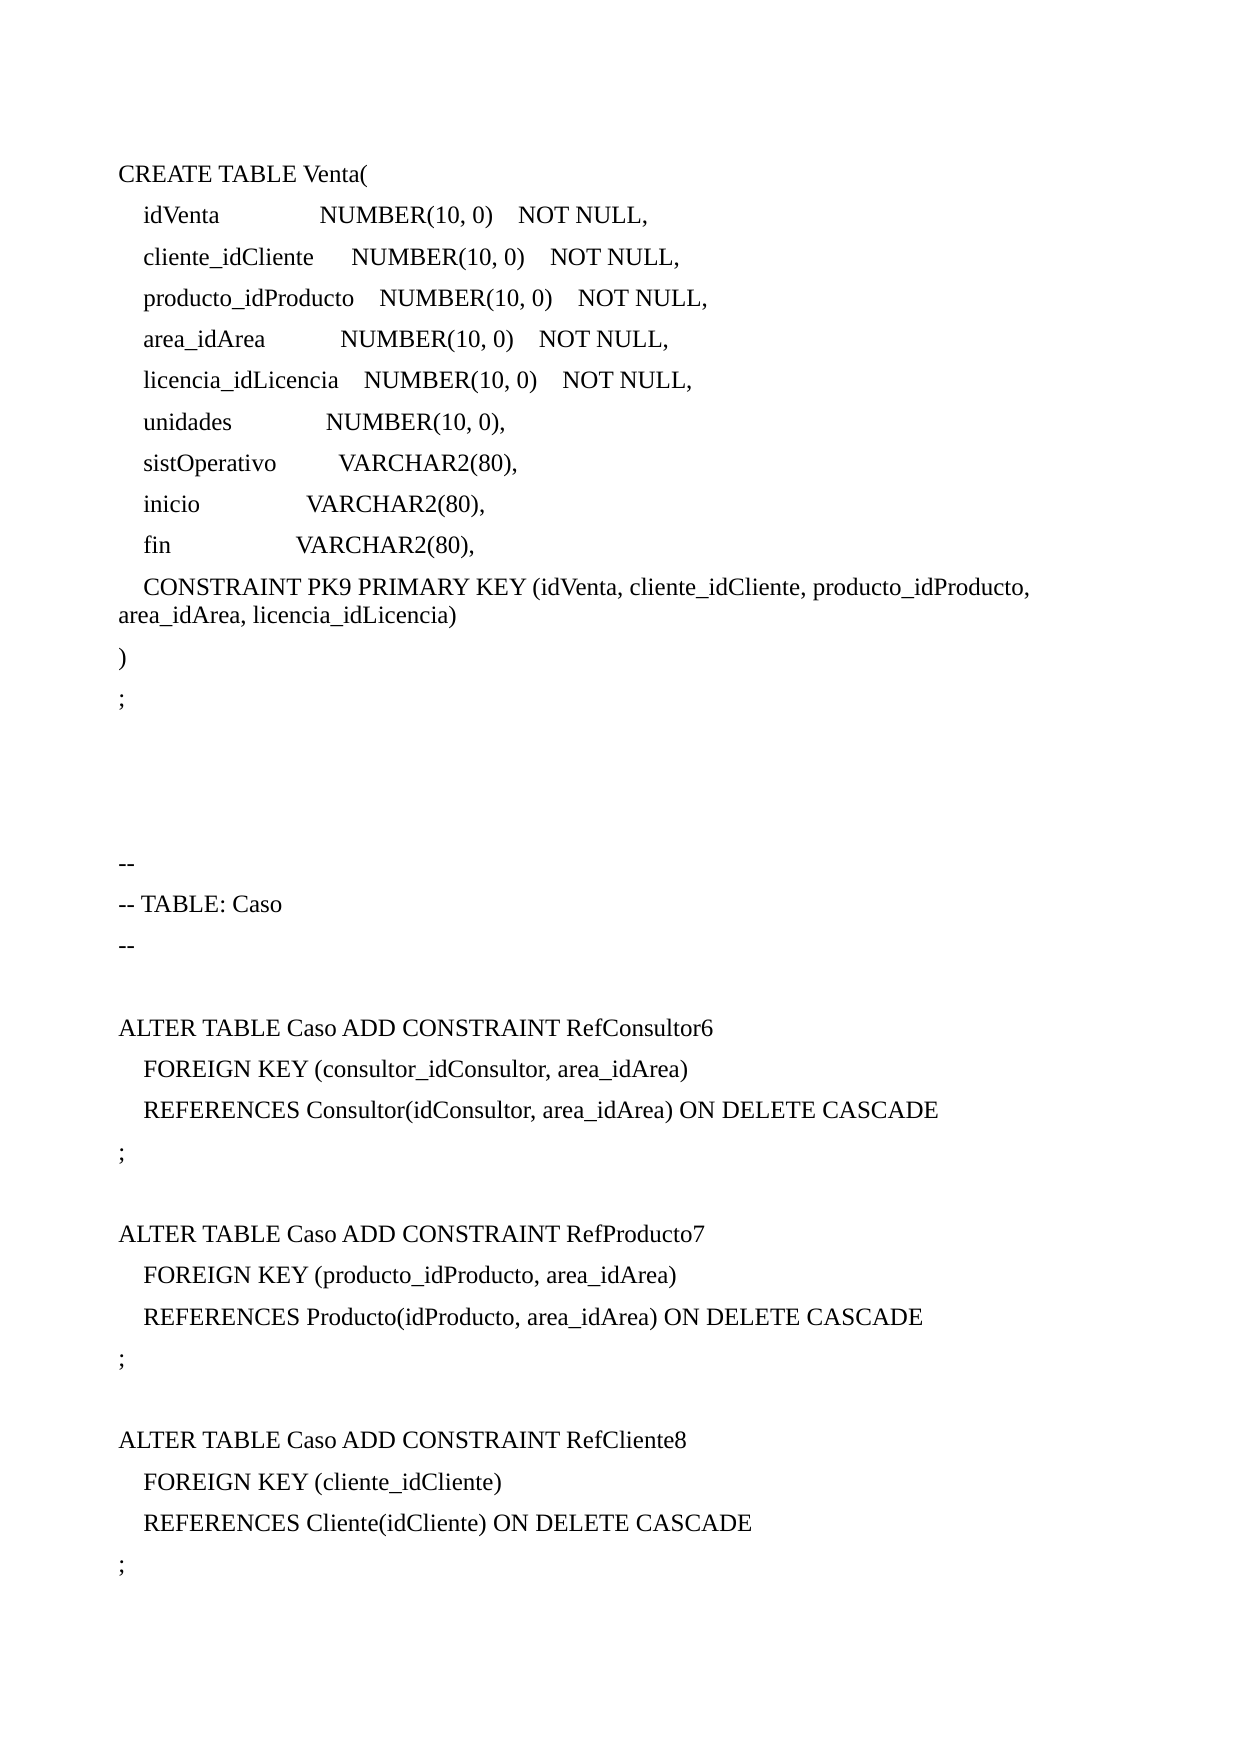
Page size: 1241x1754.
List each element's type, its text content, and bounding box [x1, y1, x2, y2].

text REFERENCES Cliente(idCliente) ON DELETE CASCADE [118, 1508, 1122, 1537]
text ; [118, 1549, 1122, 1578]
text sistOperativo VARCHAR2(80), [118, 448, 1122, 477]
text cliente_idCliente NUMBER(10, 0) NOT NULL, [118, 242, 1122, 271]
text ; [118, 1343, 1122, 1372]
text -- [118, 931, 1122, 959]
text fin VARCHAR2(80), [118, 531, 1122, 559]
text ALTER TABLE Caso ADD CONSTRAINT RefProducto7 [118, 1219, 1122, 1248]
text inicio VARCHAR2(80), [118, 489, 1122, 518]
text area_idArea NUMBER(10, 0) NOT NULL, [118, 324, 1122, 353]
text REFERENCES Producto(idProducto, area_idArea) ON DELETE CASCADE [118, 1302, 1122, 1331]
text ALTER TABLE Caso ADD CONSTRAINT RefCliente8 [118, 1426, 1122, 1454]
text unidades NUMBER(10, 0), [118, 407, 1122, 436]
text ) [118, 642, 1122, 671]
text ; [118, 683, 1122, 712]
text ALTER TABLE Caso ADD CONSTRAINT RefConsultor6 [118, 1013, 1122, 1042]
text -- [118, 848, 1122, 877]
text CREATE TABLE Venta( [118, 159, 1122, 188]
text REFERENCES Consultor(idConsultor, area_idArea) ON DELETE CASCADE [118, 1096, 1122, 1124]
text licencia_idLicencia NUMBER(10, 0) NOT NULL, [118, 366, 1122, 394]
text FOREIGN KEY (consultor_idConsultor, area_idArea) [118, 1054, 1122, 1083]
text producto_idProducto NUMBER(10, 0) NOT NULL, [118, 283, 1122, 312]
text -- TABLE: Caso [118, 889, 1122, 918]
text CONSTRAINT PK9 PRIMARY KEY (idVenta, cliente_idCliente, producto_idProducto, area_idArea, licencia_idLicencia) [118, 572, 1122, 629]
text idVenta NUMBER(10, 0) NOT NULL, [118, 201, 1122, 229]
text FOREIGN KEY (cliente_idCliente) [118, 1467, 1122, 1496]
text ; [118, 1137, 1122, 1166]
text FOREIGN KEY (producto_idProducto, area_idArea) [118, 1261, 1122, 1289]
